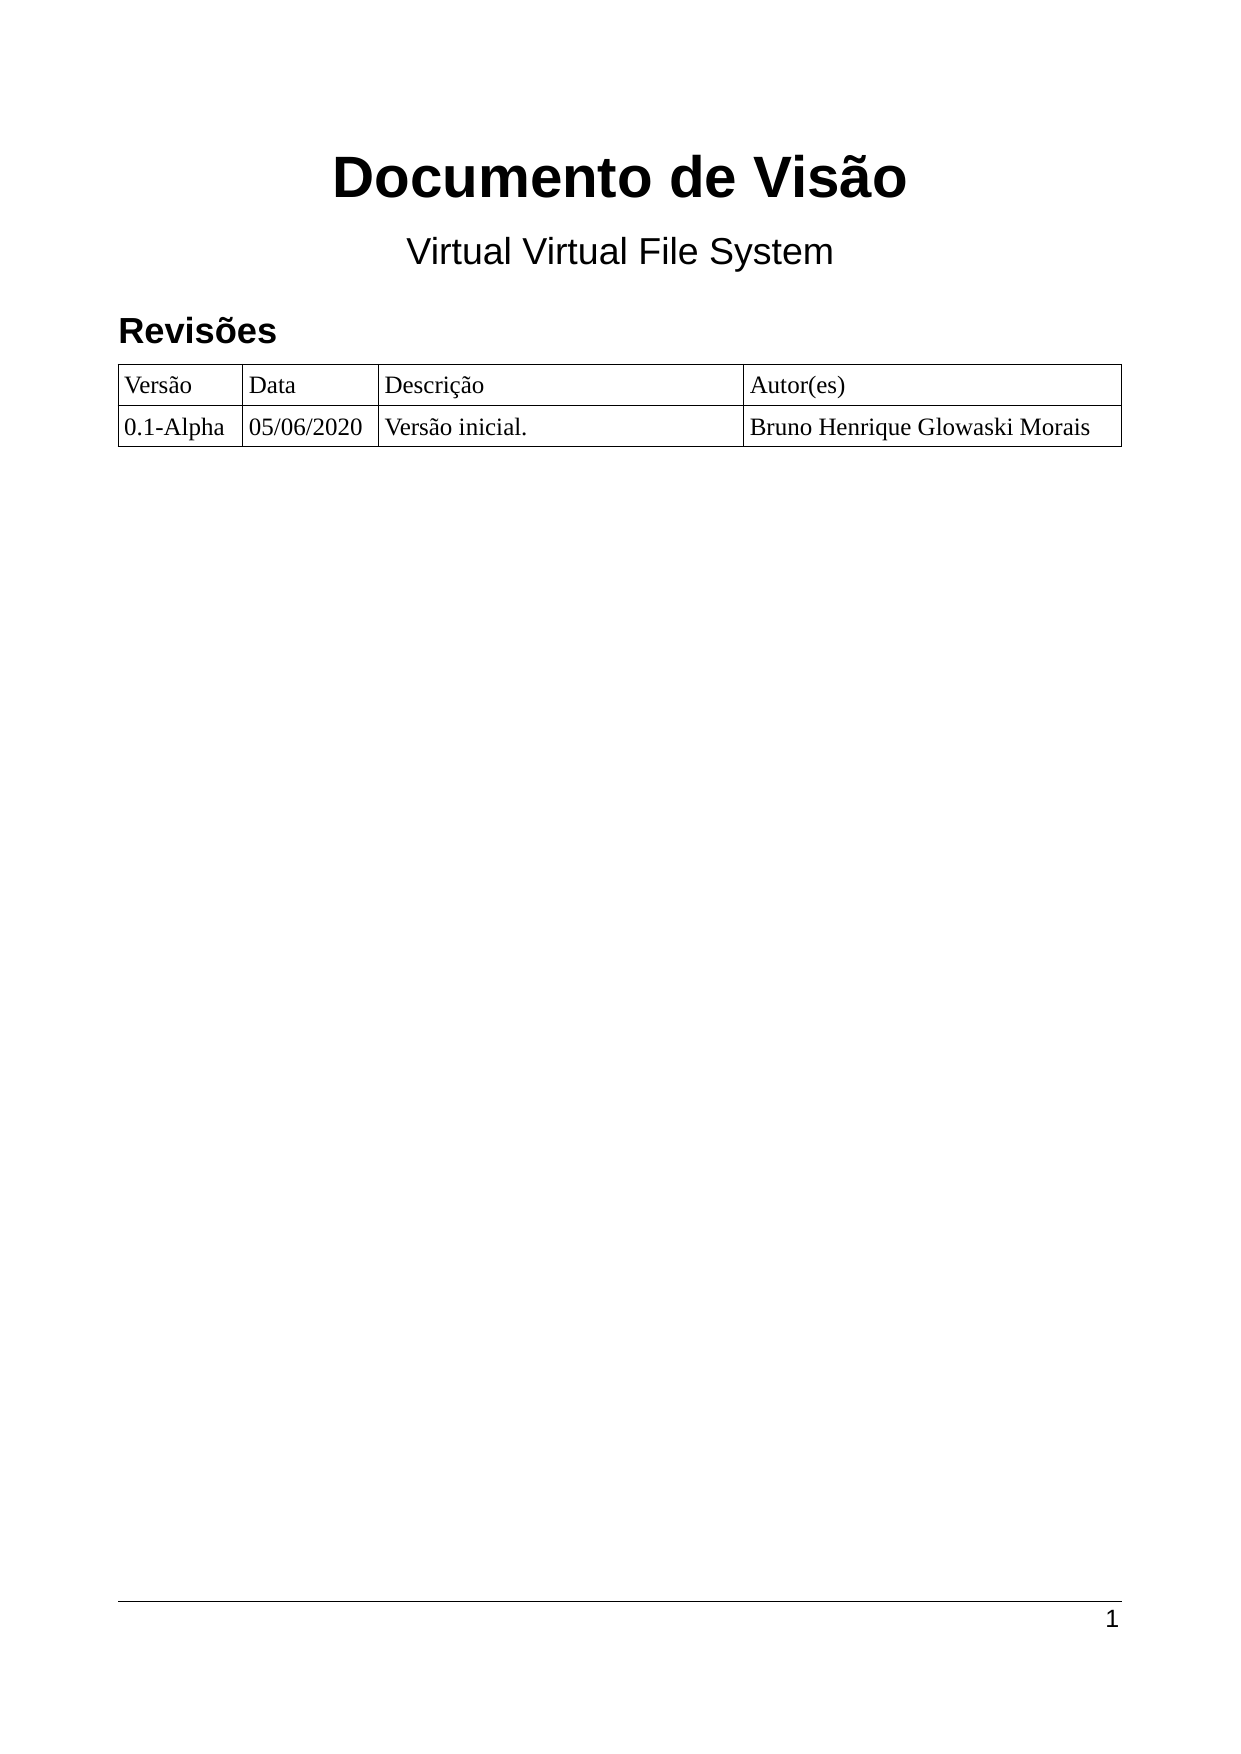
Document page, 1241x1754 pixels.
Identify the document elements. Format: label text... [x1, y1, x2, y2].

table_header Versão [119, 365, 242, 405]
table_header Descrição [379, 365, 743, 405]
table_cell 0.1-Alpha [119, 406, 242, 446]
subtitle Revisões [118, 309, 1122, 351]
table_header Autor(es) [744, 365, 1121, 405]
table_cell Bruno Henrique Glowaski Morais [744, 406, 1121, 446]
table_cell Versão inicial. [379, 406, 743, 446]
subtitle Virtual Virtual File System [118, 229, 1122, 272]
table_cell 05/06/2020 [243, 406, 378, 446]
table_header Data [243, 365, 378, 405]
title Documento de Visão [118, 143, 1122, 210]
